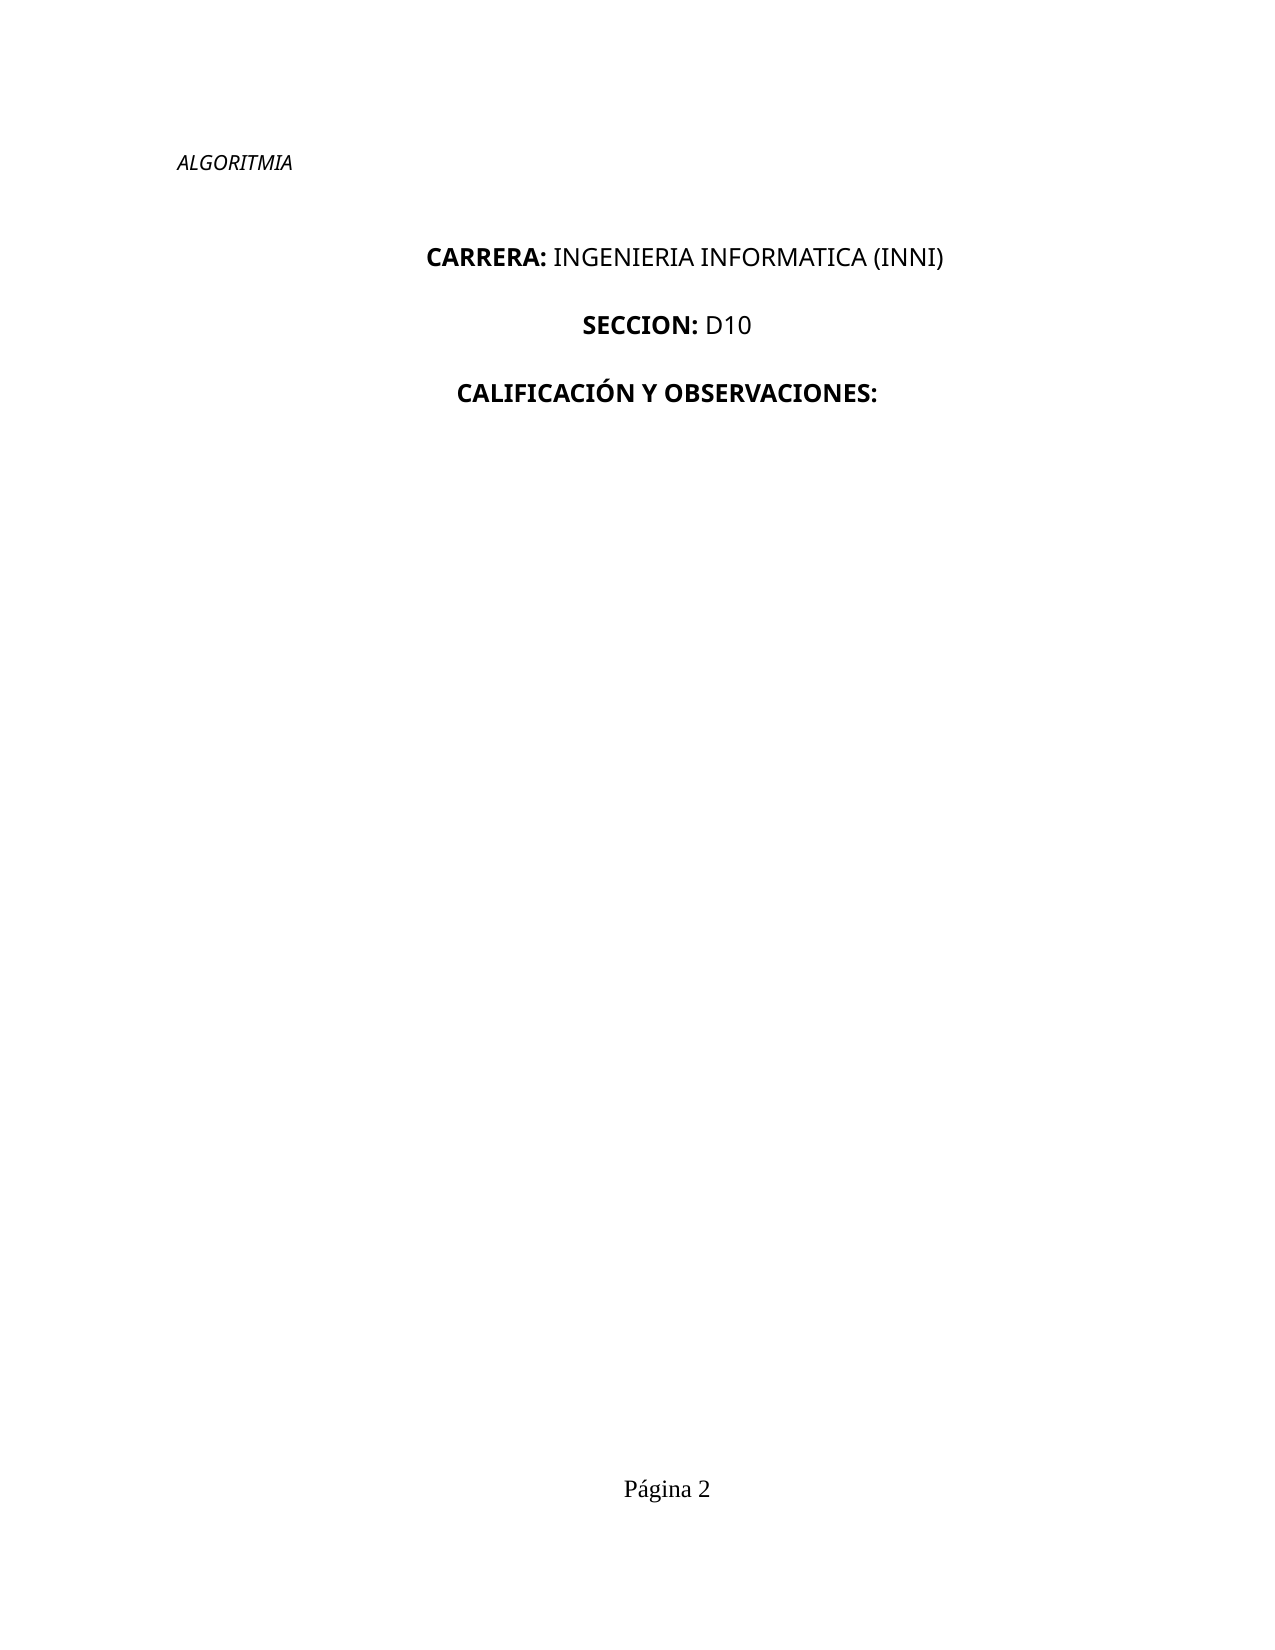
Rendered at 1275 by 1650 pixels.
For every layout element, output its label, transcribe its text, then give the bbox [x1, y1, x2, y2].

text SECCION: D10 [177, 274, 1157, 342]
text CALIFICACIÓN Y OBSERVACIONES: [177, 342, 1157, 410]
text CARRERA: INGENIERIA INFORMATICA (INNI) [177, 239, 1157, 274]
